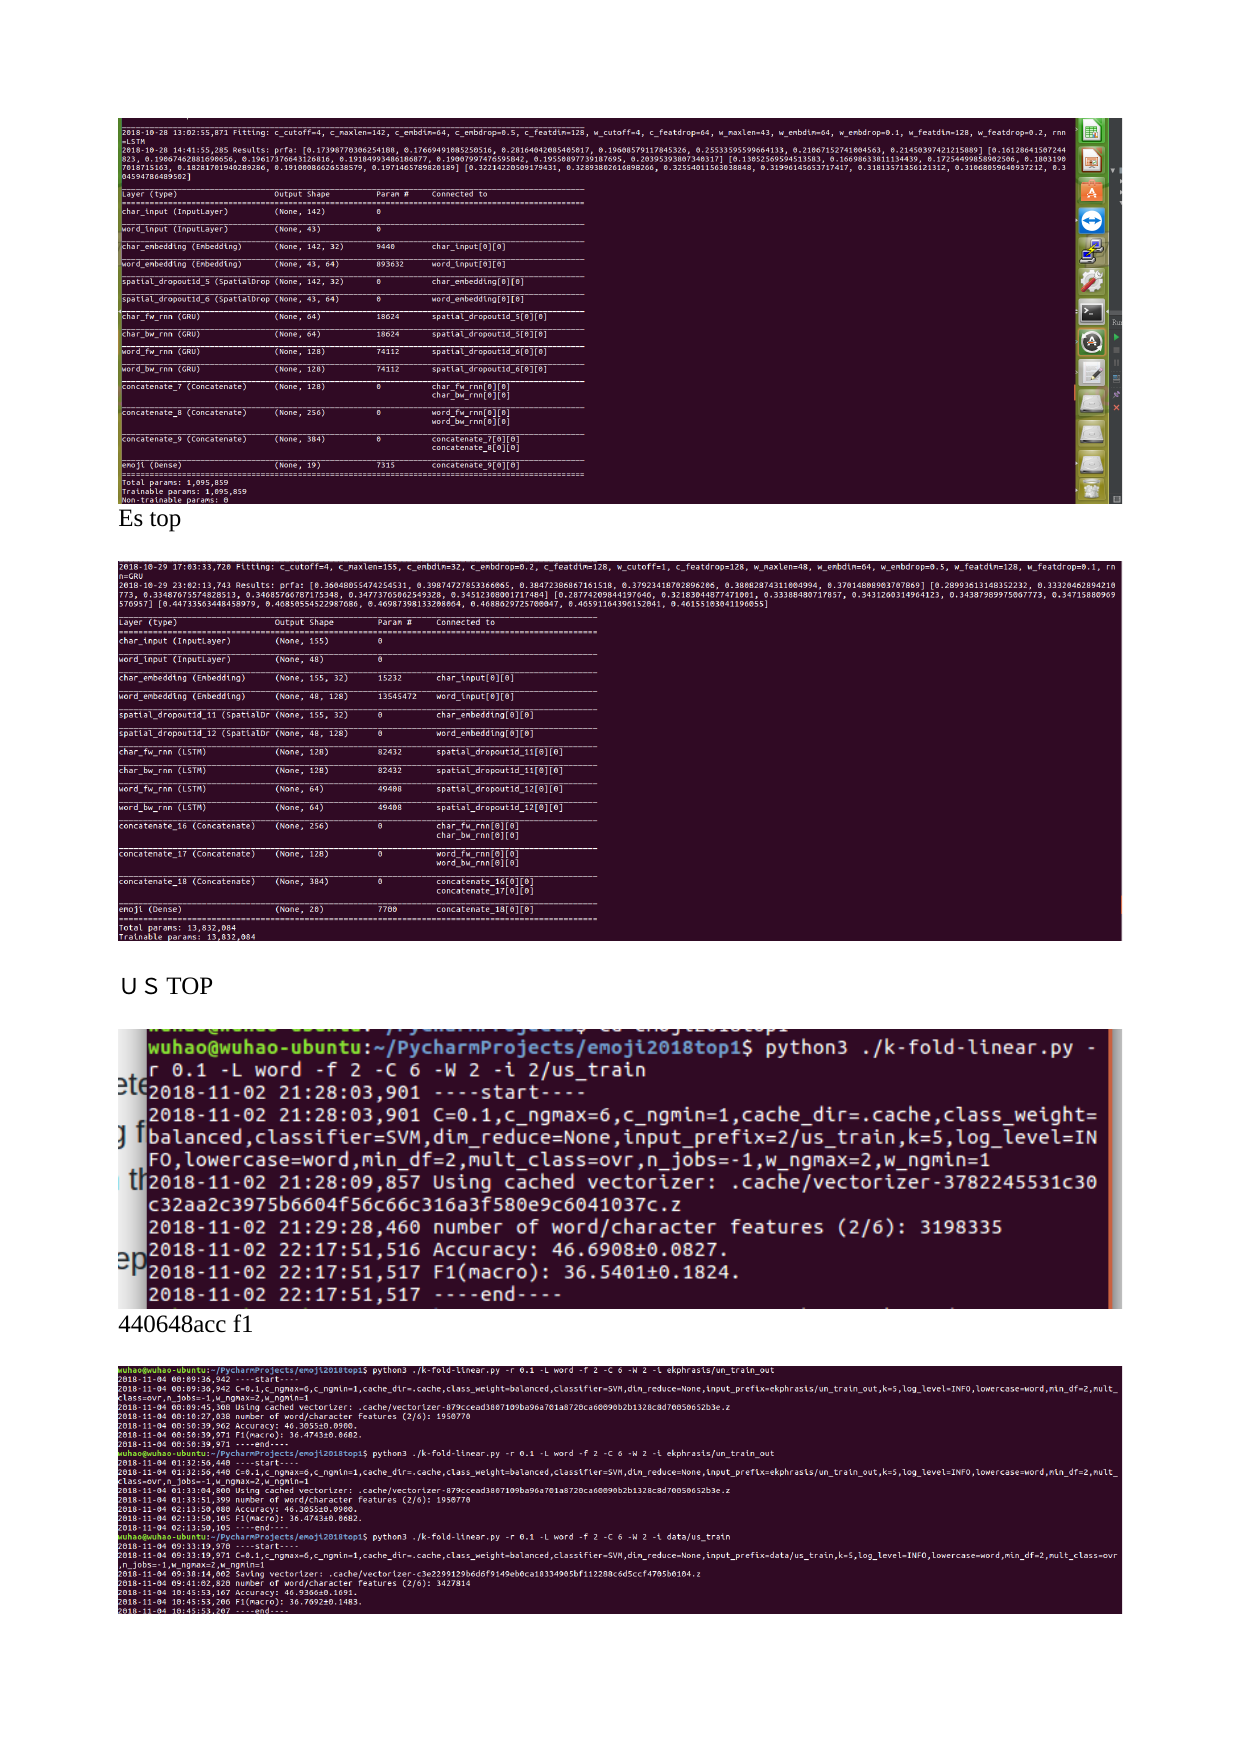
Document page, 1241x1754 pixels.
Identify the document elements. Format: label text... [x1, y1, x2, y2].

text ＵＳTOP [118, 969, 1122, 1001]
picture [118, 118, 1123, 504]
text Es top [118, 504, 1122, 532]
picture [118, 561, 1123, 941]
picture [118, 1366, 1123, 1614]
text 440648acc f1 [118, 1309, 1122, 1338]
picture [118, 1029, 1123, 1309]
